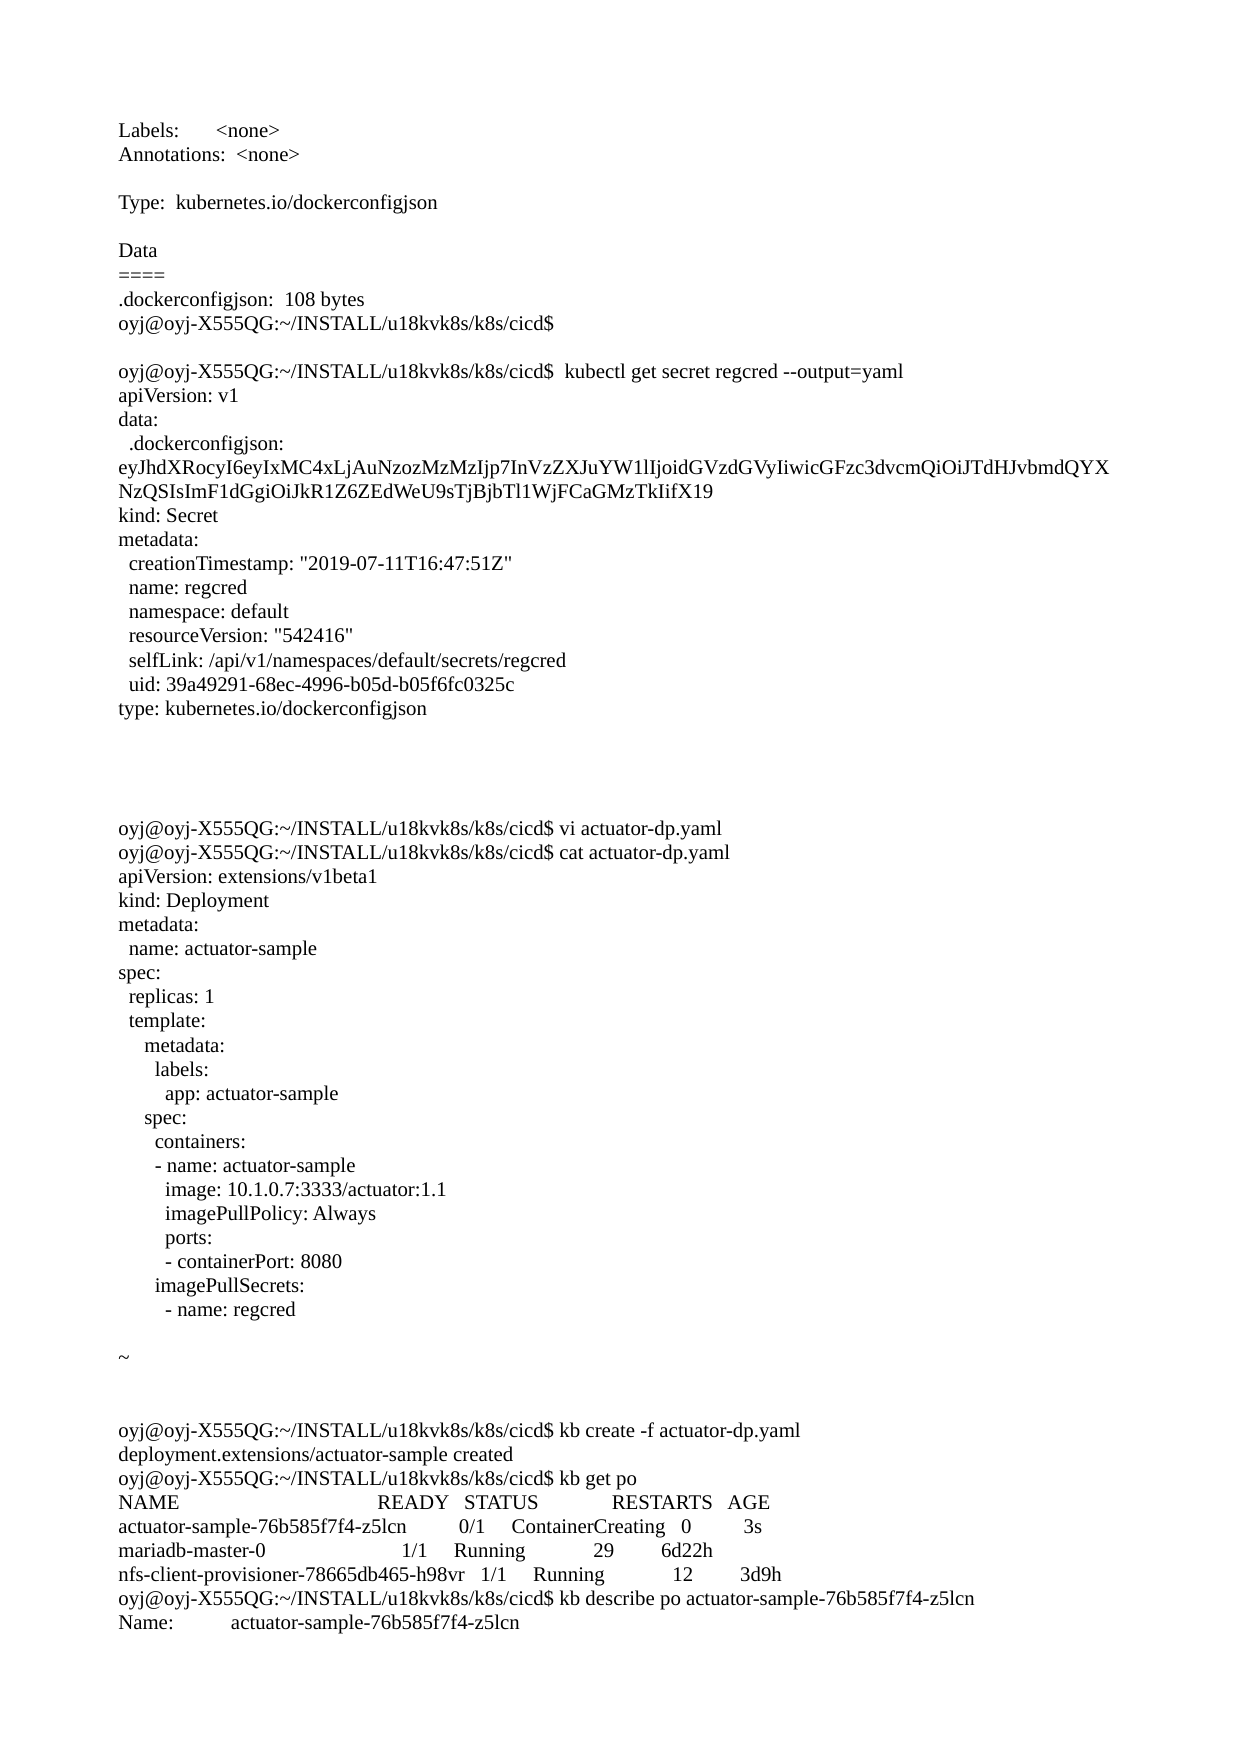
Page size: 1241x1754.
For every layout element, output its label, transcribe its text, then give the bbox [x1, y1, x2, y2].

text apiVersion: extensions/v1beta1 [118, 864, 1122, 888]
text oyj@oyj-X555QG:~/INSTALL/u18kvk8s/k8s/cicd$ kb describe po actuator-sample-76b585f7f4-z5lcn [118, 1586, 1122, 1610]
text .dockerconfigjson: eyJhdXRocyI6eyIxMC4xLjAuNzozMzMzIjp7InVzZXJuYW1lIjoidGVzdGVyIiwicGFzc3dvcmQiOiJTdHJvbmdQYXNzQSIsImF1dGgiOiJkR1Z6ZEdWeU9sTjBjbTl1WjFCaGMzTkIifX19 [118, 431, 1122, 503]
text ports: [118, 1225, 1122, 1249]
text oyj@oyj-X555QG:~/INSTALL/u18kvk8s/k8s/cicd$ kubectl get secret regcred --output=yaml [118, 359, 1122, 383]
text metadata: [118, 1032, 1122, 1057]
text data: [118, 407, 1122, 431]
text Data [118, 238, 1122, 262]
text - name: actuator-sample [118, 1153, 1122, 1177]
text image: 10.1.0.7:3333/actuator:1.1 [118, 1177, 1122, 1201]
text ~ [118, 1345, 1122, 1369]
text name: regcred [118, 575, 1122, 599]
text imagePullSecrets: [118, 1273, 1122, 1297]
text Type: kubernetes.io/dockerconfigjson [118, 190, 1122, 214]
text - containerPort: 8080 [118, 1249, 1122, 1273]
text nfs-client-provisioner-78665db465-h98vr 1/1 Running 12 3d9h [118, 1562, 1122, 1586]
text oyj@oyj-X555QG:~/INSTALL/u18kvk8s/k8s/cicd$ kb get po [118, 1466, 1122, 1490]
text - name: regcred [118, 1297, 1122, 1321]
text app: actuator-sample [118, 1081, 1122, 1105]
text resourceVersion: "542416" [118, 623, 1122, 647]
text actuator-sample-76b585f7f4-z5lcn 0/1 ContainerCreating 0 3s [118, 1514, 1122, 1538]
text .dockerconfigjson: 108 bytes [118, 287, 1122, 311]
text labels: [118, 1057, 1122, 1081]
text spec: [118, 1105, 1122, 1129]
text namespace: default [118, 599, 1122, 623]
text replicas: 1 [118, 984, 1122, 1008]
text kind: Deployment [118, 888, 1122, 912]
text apiVersion: v1 [118, 383, 1122, 407]
text imagePullPolicy: Always [118, 1201, 1122, 1225]
text selfLink: /api/v1/namespaces/default/secrets/regcred [118, 647, 1122, 672]
text ==== [118, 262, 1122, 287]
text NAME READY STATUS RESTARTS AGE [118, 1490, 1122, 1514]
text type: kubernetes.io/dockerconfigjson [118, 696, 1122, 720]
text spec: [118, 960, 1122, 984]
text creationTimestamp: "2019-07-11T16:47:51Z" [118, 551, 1122, 575]
text Labels: <none> [118, 118, 1122, 142]
text containers: [118, 1129, 1122, 1153]
text metadata: [118, 912, 1122, 936]
text oyj@oyj-X555QG:~/INSTALL/u18kvk8s/k8s/cicd$ cat actuator-dp.yaml [118, 840, 1122, 864]
text template: [118, 1008, 1122, 1032]
text Name: actuator-sample-76b585f7f4-z5lcn [118, 1610, 1122, 1634]
text deployment.extensions/actuator-sample created [118, 1442, 1122, 1466]
text oyj@oyj-X555QG:~/INSTALL/u18kvk8s/k8s/cicd$ [118, 311, 1122, 335]
text oyj@oyj-X555QG:~/INSTALL/u18kvk8s/k8s/cicd$ vi actuator-dp.yaml [118, 816, 1122, 840]
text metadata: [118, 527, 1122, 551]
text kind: Secret [118, 503, 1122, 527]
text uid: 39a49291-68ec-4996-b05d-b05f6fc0325c [118, 672, 1122, 696]
text name: actuator-sample [118, 936, 1122, 960]
text Annotations: <none> [118, 142, 1122, 166]
text oyj@oyj-X555QG:~/INSTALL/u18kvk8s/k8s/cicd$ kb create -f actuator-dp.yaml [118, 1417, 1122, 1442]
text mariadb-master-0 1/1 Running 29 6d22h [118, 1538, 1122, 1562]
